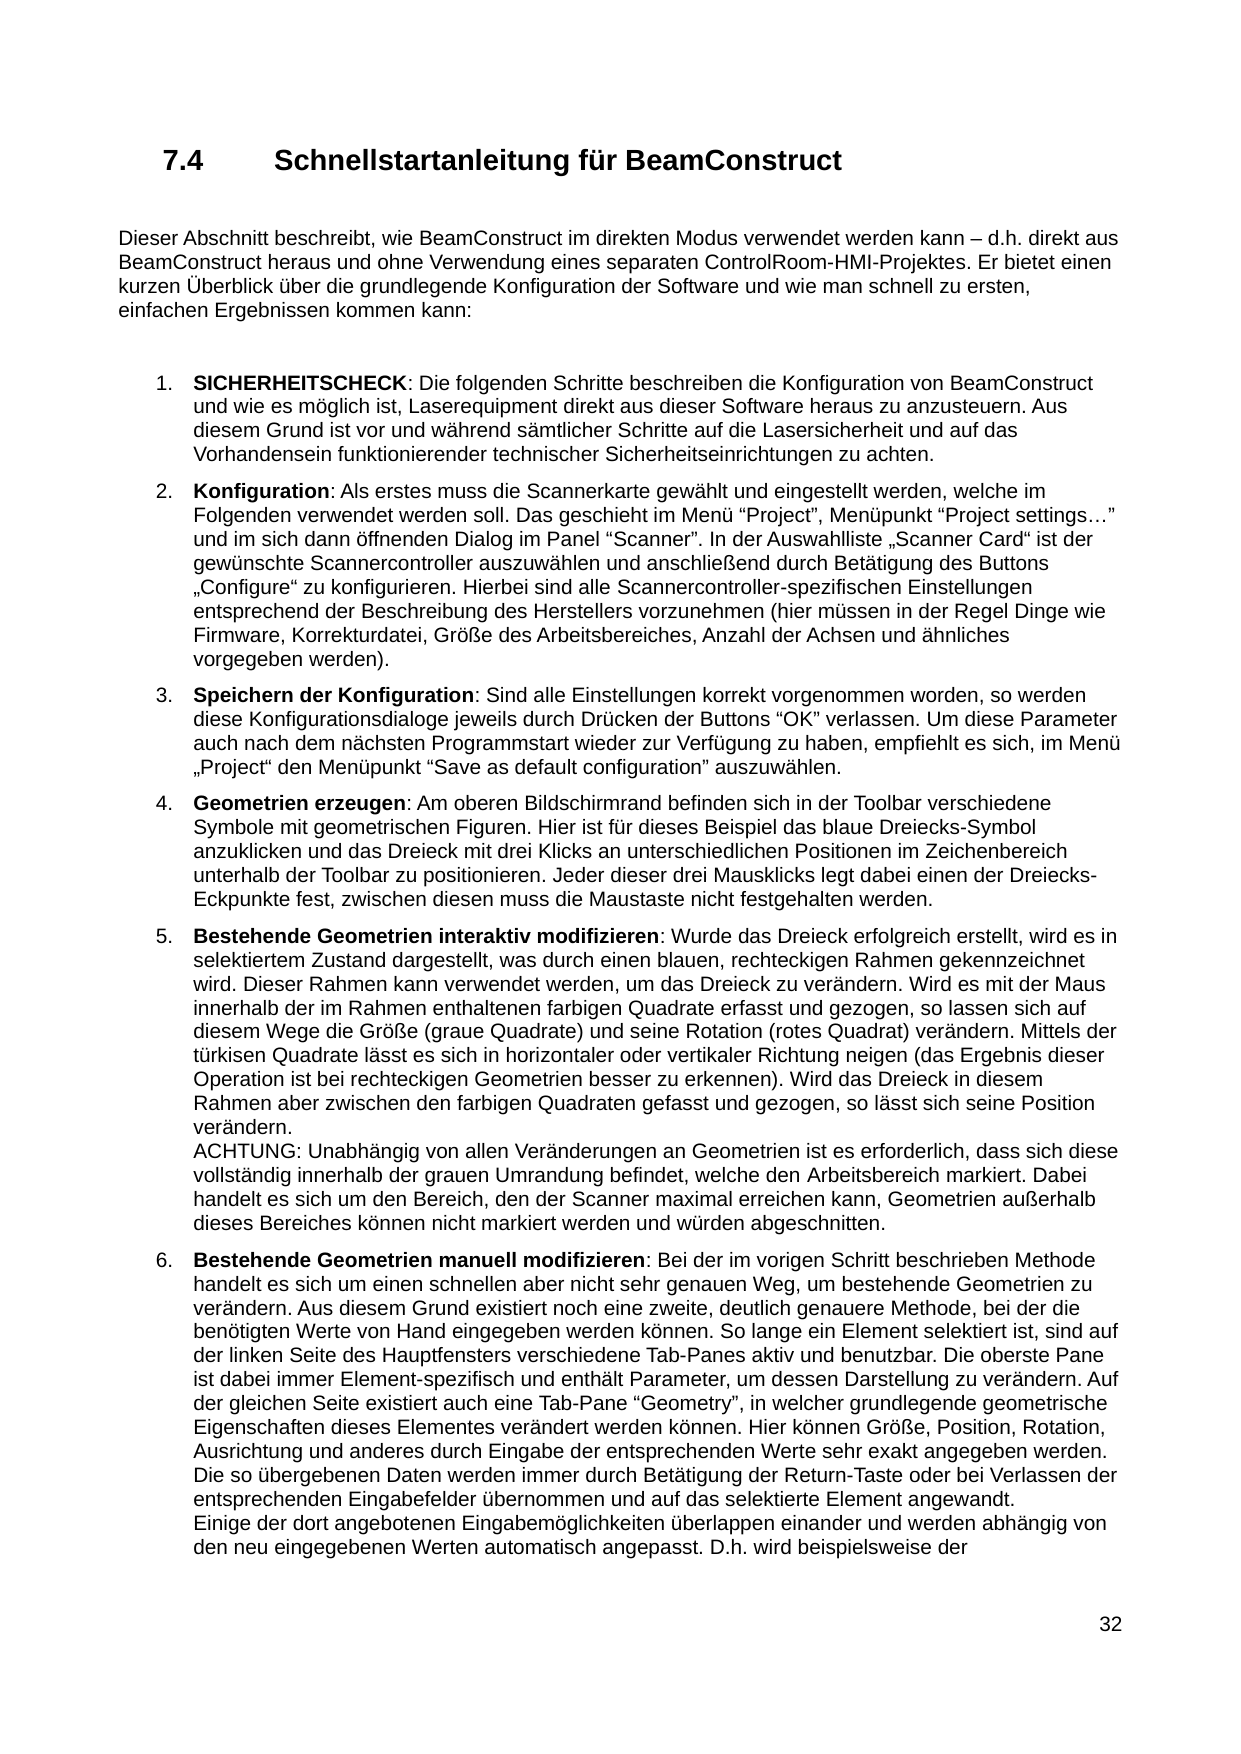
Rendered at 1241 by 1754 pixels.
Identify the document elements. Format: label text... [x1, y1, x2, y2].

subtitle Schnellstartanleitung für BeamConstruct [162, 143, 1122, 177]
list Geometrien erzeugen: Am oberen Bildschirmrand befinden sich in der Toolbar verschiedene Symbole mit geometrischen Figuren. Hier ist für dieses Beispiel das blaue Dreiecks-Symbol anzuklicken und das Dreieck mit drei Klicks an unterschiedlichen Positionen im Zeichenbereich unterhalb der Toolbar zu positionieren. Jeder dieser drei Mausklicks legt dabei einen der Dreiecks-Eckpunkte fest, zwischen diesen muss die Maustaste nicht festgehalten werden. [156, 791, 1122, 911]
list Bestehende Geometrien manuell modifizieren: Bei der im vorigen Schritt beschrieben Methode handelt es sich um einen schnellen aber nicht sehr genauen Weg, um bestehende Geometrien zu verändern. Aus diesem Grund existiert noch eine zweite, deutlich genauere Methode, bei der die benötigten Werte von Hand eingegeben werden können. So lange ein Element selektiert ist, sind auf der linken Seite des Hauptfensters verschiedene Tab-Panes aktiv und benutzbar. Die oberste Pane ist dabei immer Element-spezifisch und enthält Parameter, um dessen Darstellung zu verändern. Auf der gleichen Seite existiert auch eine Tab-Pane “Geometry”, in welcher grundlegende geometrische Eigenschaften dieses Elementes verändert werden können. Hier können Größe, Position, Rotation, Ausrichtung und anderes durch Eingabe der entsprechenden Werte sehr exakt angegeben werden. Die so übergebenen Daten werden immer durch Betätigung der Return-Taste oder bei Verlassen der entsprechenden Eingabefelder übernommen und auf das selektierte Element angewandt. Einige der dort angebotenen Eingabemöglichkeiten überlappen einander und werden abhängig von den neu eingegebenen Werten automatisch angepasst. D.h. wird beispielsweise der [156, 1247, 1122, 1559]
list Bestehende Geometrien interaktiv modifizieren: Wurde das Dreieck erfolgreich erstellt, wird es in selektiertem Zustand dargestellt, was durch einen blauen, rechteckigen Rahmen gekennzeichnet wird. Dieser Rahmen kann verwendet werden, um das Dreieck zu verändern. Wird es mit der Maus innerhalb der im Rahmen enthaltenen farbigen Quadrate erfasst und gezogen, so lassen sich auf diesem Wege die Größe (graue Quadrate) und seine Rotation (rotes Quadrat) verändern. Mittels der türkisen Quadrate lässt es sich in horizontaler oder vertikaler Richtung neigen (das Ergebnis dieser Operation ist bei rechteckigen Geometrien besser zu erkennen). Wird das Dreieck in diesem Rahmen aber zwischen den farbigen Quadraten gefasst und gezogen, so lässt sich seine Position verändern. ACHTUNG: Unabhängig von allen Veränderungen an Geometrien ist es erforderlich, dass sich diese vollständig innerhalb der grauen Umrandung befindet, welche den Arbeitsbereich markiert. Dabei handelt es sich um den Bereich, den der Scanner maximal erreichen kann, Geometrien außerhalb dieses Bereiches können nicht markiert werden und würden abgeschnitten. [156, 923, 1122, 1235]
list SICHERHEITSCHECK: Die folgenden Schritte beschreiben die Konfiguration von BeamConstruct und wie es möglich ist, Laserequipment direkt aus dieser Software heraus zu anzusteuern. Aus diesem Grund ist vor und während sämtlicher Schritte auf die Lasersicherheit und auf das Vorhandensein funktionierender technischer Sicherheitseinrichtungen zu achten. [156, 370, 1122, 466]
list Konfiguration: Als erstes muss die Scannerkarte gewählt und eingestellt werden, welche im Folgenden verwendet werden soll. Das geschieht im Menü “Project”, Menüpunkt “Project settings…” und im sich dann öffnenden Dialog im Panel “Scanner”. In der Auswahlliste „Scanner Card“ ist der gewünschte Scannercontroller auszuwählen und anschließend durch Betätigung des Buttons „Configure“ zu konfigurieren. Hierbei sind alle Scannercontroller-spezifischen Einstellungen entsprechend der Beschreibung des Herstellers vorzunehmen (hier müssen in der Regel Dinge wie Firmware, Korrekturdatei, Größe des Arbeitsbereiches, Anzahl der Achsen und ähnliches vorgegeben werden). [156, 479, 1122, 670]
list Speichern der Konfiguration: Sind alle Einstellungen korrekt vorgenommen worden, so werden diese Konfigurationsdialoge jeweils durch Drücken der Buttons “OK” verlassen. Um diese Parameter auch nach dem nächsten Programmstart wieder zur Verfügung zu haben, empfiehlt es sich, im Menü „Project“ den Menüpunkt “Save as default configuration” auszuwählen. [156, 683, 1122, 779]
text Dieser Abschnitt beschreibt, wie BeamConstruct im direkten Modus verwendet werden kann – d.h. direkt aus BeamConstruct heraus und ohne Verwendung eines separaten ControlRoom-HMI-Projektes. Er bietet einen kurzen Überblick über die grundlegende Konfiguration der Software und wie man schnell zu ersten, einfachen Ergebnissen kommen kann: [118, 226, 1122, 321]
